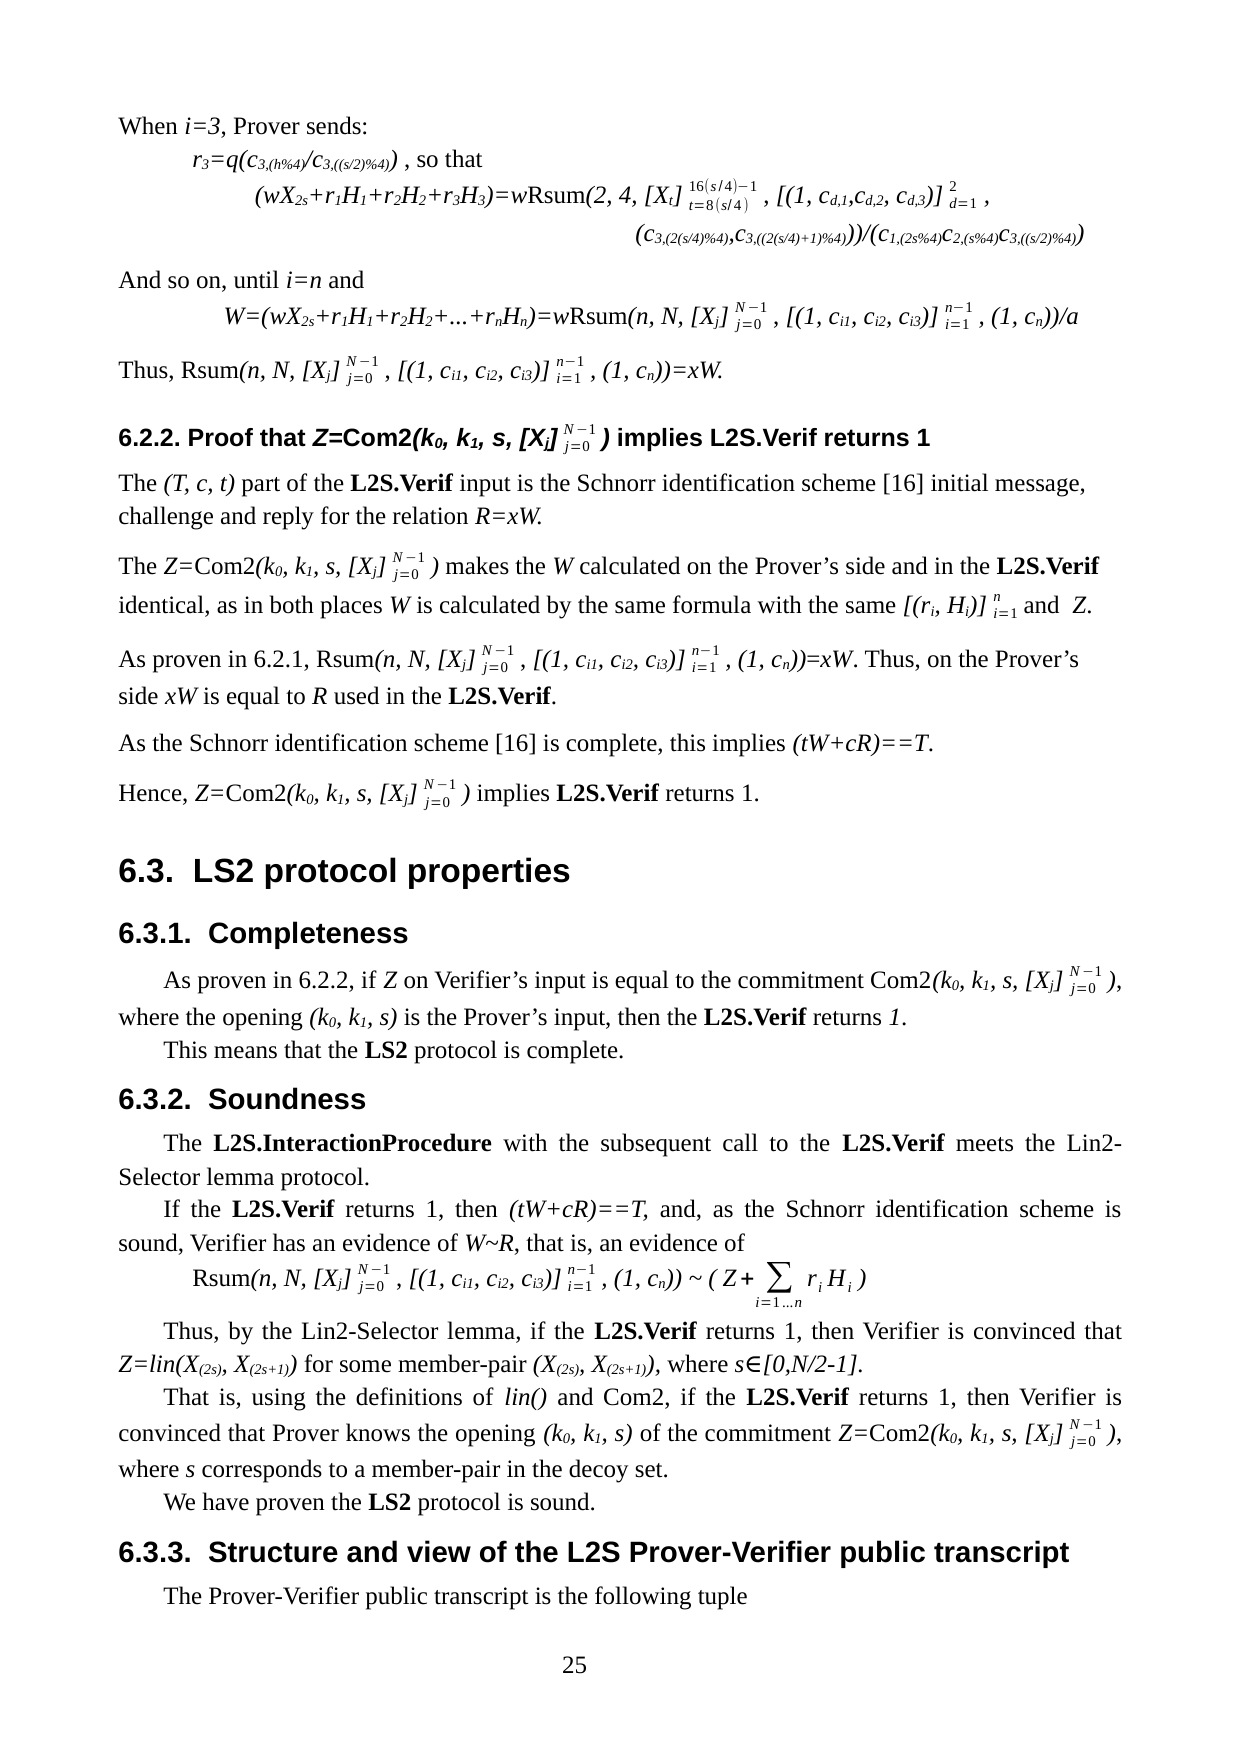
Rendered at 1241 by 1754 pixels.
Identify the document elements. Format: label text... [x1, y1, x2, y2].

text We have proven the LS2 protocol is sound. [118, 1487, 1122, 1516]
text Rsum(n, N, [Xj], [(1, ci1, ci2, ci3)], (1, cn)) ~ () [118, 1261, 1122, 1312]
subtitle 6.3. LS2 protocol properties [118, 851, 1122, 889]
text As proven in 6.2.1, Rsum(n, N, [Xj], [(1, ci1, ci2, ci3)], (1, cn))=xW. Thus, on the Prover’s side xW is equal to R used in the L2S.Verif. [118, 642, 1122, 709]
text The Z=Com2(k0, k1, s, [Xj]) makes the W calculated on the Prover’s side and in the L2S.Verif identical, as in both places W is calculated by the same formula with the same [(ri, Hi)]and Z. [118, 549, 1122, 623]
text The (T, c, t) part of the L2S.Verif input is the Schnorr identification scheme [16] initial message, challenge and reply for the relation R=xW. [118, 468, 1122, 530]
text As proven in 6.2.2, if Z on Verifier’s input is equal to the commitment Com2(k0, k1, s, [Xj]), where the opening (k0, k1, s) is the Prover’s input, then the L2S.Verif returns 1. [118, 962, 1122, 1030]
text If the L2S.Verif returns 1, then (tW+cR)==T, and, as the Schnorr identification scheme is sound, Verifier has an evidence of W~R, that is, an evidence of [118, 1194, 1122, 1256]
subtitle 6.3.1. Completeness [118, 916, 1122, 950]
text That is, using the definitions of lin() and Com2, if the L2S.Verif returns 1, then Verifier is convinced that Prover knows the opening (k0, k1, s) of the commitment Z=Com2(k0, k1, s, [Xj]), where s corresponds to a member-pair in the decoy set. [118, 1382, 1122, 1483]
text When i=3, Prover sends: r3=q(c3,(h%4)/c3,((s/2)%4)) , so that (wX2s+r1H1+r2H2+r3H3)=wRsum(2, 4, [Xt], [(1, cd,1,cd,2, cd,3)], (c3,(2(s/4)%4),c3,((2(s/4)+1)%4)))/(c1,(2s%4)c2,(s%4)c3,((s/2)%4)) [118, 111, 1122, 247]
text Thus, Rsum(n, N, [Xj], [(1, ci1, ci2, ci3)], (1, cn))=xW. [118, 352, 1122, 387]
subtitle 6.2.2. Proof that Z=Com2(k0, k1, s, [Xj]) implies L2S.Verif returns 1 [118, 421, 1122, 456]
text The Prover-Verifier public transcript is the following tuple [118, 1581, 1122, 1610]
text Thus, by the Lin2-Selector lemma, if the L2S.Verif returns 1, then Verifier is convinced that Z=lin(X(2s), X(2s+1)) for some member-pair (X(2s), X(2s+1)), where s∈[0,N/2-1]. [118, 1316, 1122, 1378]
subtitle 6.3.3. Structure and view of the L2S Prover-Verifier public transcript [118, 1535, 1122, 1569]
text And so on, until i=n and W=(wX2s+r1H1+r2H2+...+rnHn)=wRsum(n, N, [Xj], [(1, ci1, ci2, ci3)], (1, cn))/a [118, 266, 1122, 333]
text As the Schnorr identification scheme [16] is complete, this implies (tW+cR)==T. [118, 728, 1122, 757]
text Hence, Z=Com2(k0, k1, s, [Xj]) implies L2S.Verif returns 1. [118, 776, 1122, 811]
text This means that the LS2 protocol is complete. [118, 1035, 1122, 1063]
subtitle 6.3.2. Soundness [118, 1082, 1122, 1116]
text The L2S.InteractionProcedure with the subsequent call to the L2S.Verif meets the Lin2-Selector lemma protocol. [118, 1128, 1122, 1190]
